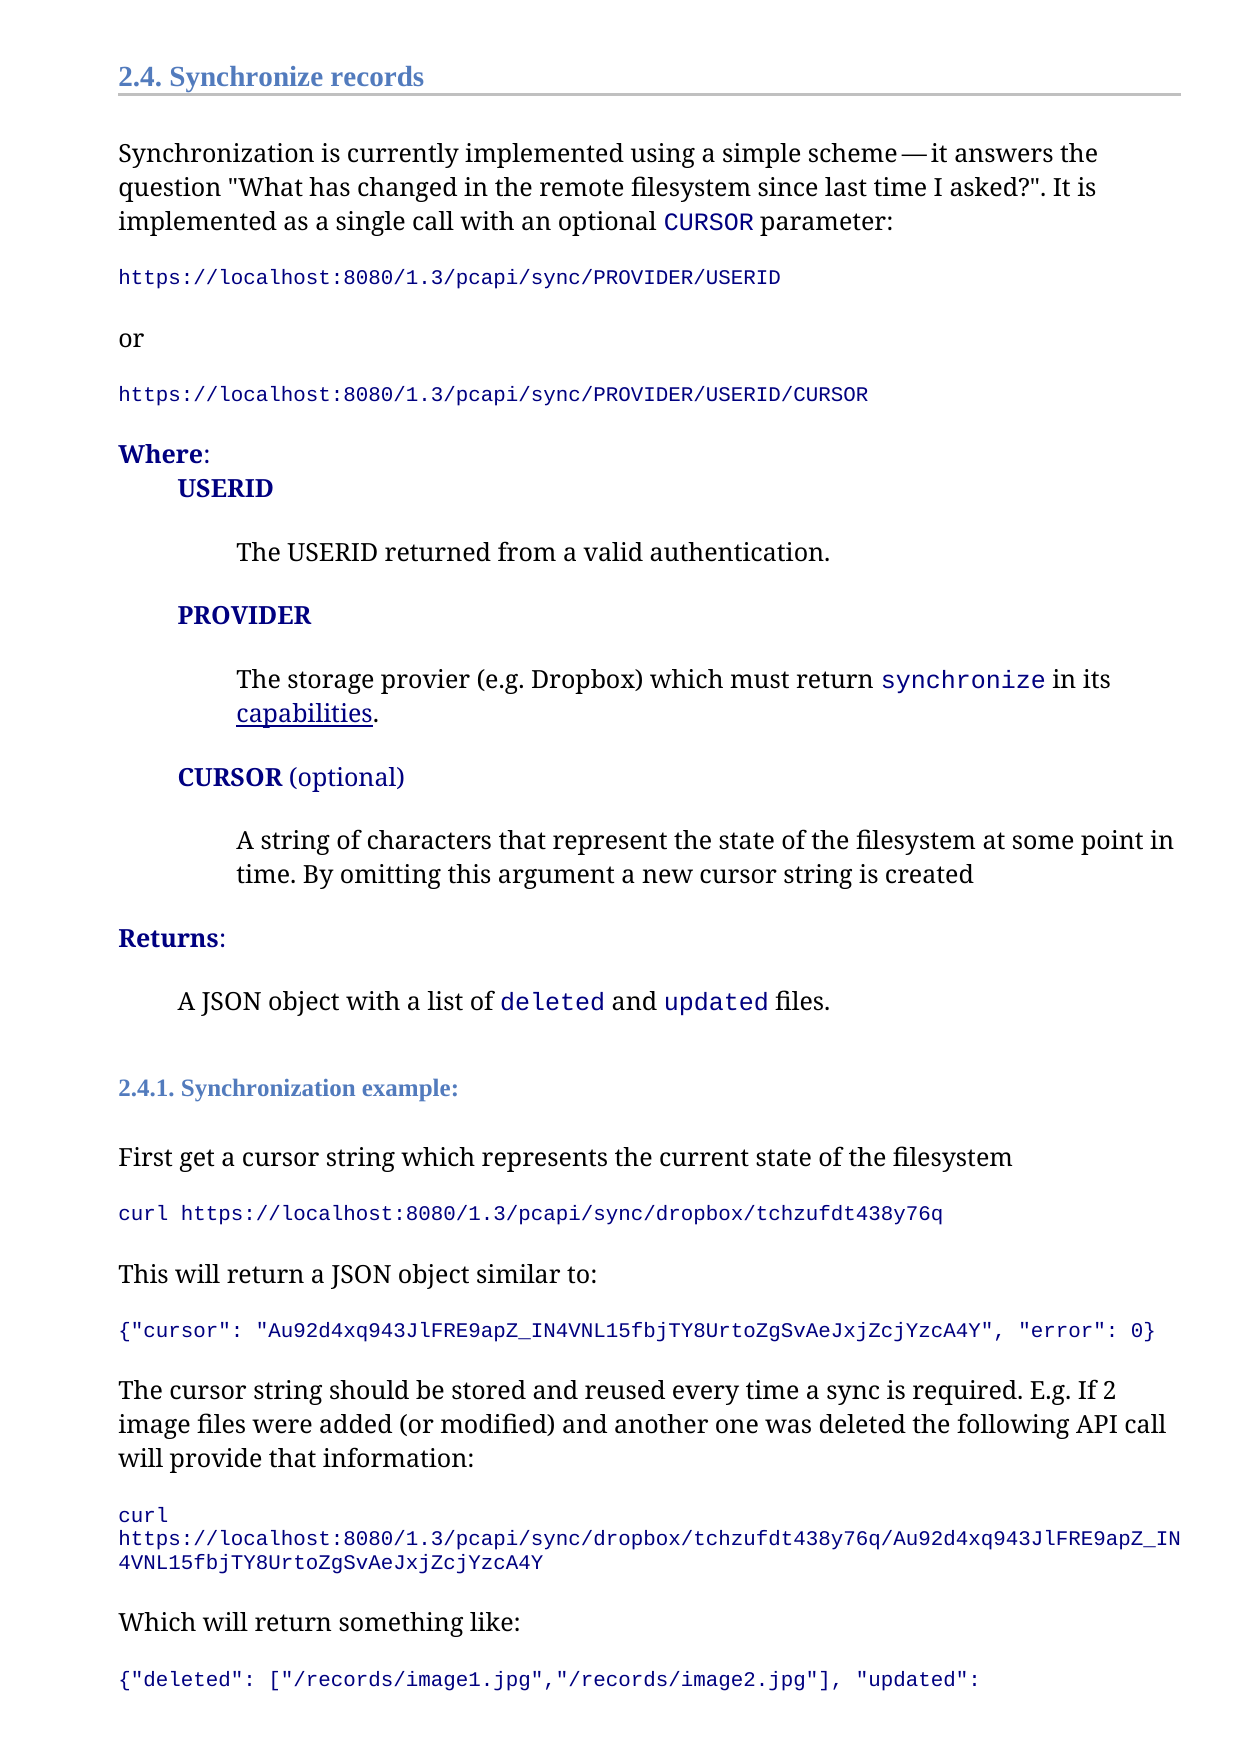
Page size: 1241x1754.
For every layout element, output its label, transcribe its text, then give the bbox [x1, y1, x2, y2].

text Synchronization is currently implemented using a simple scheme — it answers the question "What has changed in the remote filesystem since last time I asked?". It is implemented as a single call with an optional CURSOR parameter: [118, 135, 1181, 238]
text {"deleted": ["/records/image1.jpg","/records/image2.jpg"], "updated": [118, 1668, 1181, 1692]
text https://localhost:8080/1.3/pcapi/sync/PROVIDER/USERID [118, 267, 1181, 291]
subtitle 2.4. Synchronize records [118, 59, 1181, 93]
text Which will return something like: [118, 1605, 1181, 1639]
text curl https://localhost:8080/1.3/pcapi/sync/dropbox/tchzufdt438y76q [118, 1203, 1181, 1227]
subtitle PROVIDER [177, 598, 1181, 632]
text https://localhost:8080/1.3/pcapi/sync/PROVIDER/USERID/CURSOR [118, 384, 1181, 407]
subtitle Returns: [118, 921, 1181, 954]
subtitle USERID [177, 471, 1181, 505]
subtitle CURSOR (optional) [177, 759, 1181, 793]
text This will return a JSON object similar to: [118, 1256, 1181, 1290]
list A JSON object with a list of deleted and updated files. [177, 984, 1181, 1018]
list A string of characters that represent the state of the filesystem at some point in time. By omitting this argument a new cursor string is created [236, 823, 1181, 891]
text First get a cursor string which represents the current state of the filesystem [118, 1139, 1181, 1174]
list The USERID returned from a valid authentication. [236, 534, 1181, 568]
text curl https://localhost:8080/1.3/pcapi/sync/dropbox/tchzufdt438y76q/Au92d4xq943JlFRE9apZ_IN4VNL15fbjTY8UrtoZgSvAeJxjZcjYzcA4Y [118, 1504, 1181, 1576]
subtitle Where: [118, 437, 1181, 471]
text The cursor string should be stored and reused every time a sync is required. E.g. If 2 image files were added (or modified) and another one was deleted the following API call will provide that information: [118, 1373, 1181, 1475]
list The storage provier (e.g. Dropbox) which must return synchronize in its capabilities. [236, 662, 1181, 730]
subtitle 2.4.1. Synchronization example: [118, 1073, 1181, 1102]
text or [118, 320, 1181, 354]
text {"cursor": "Au92d4xq943JlFRE9apZ_IN4VNL15fbjTY8UrtoZgSvAeJxjZcjYzcA4Y", "error": 0} [118, 1320, 1181, 1343]
